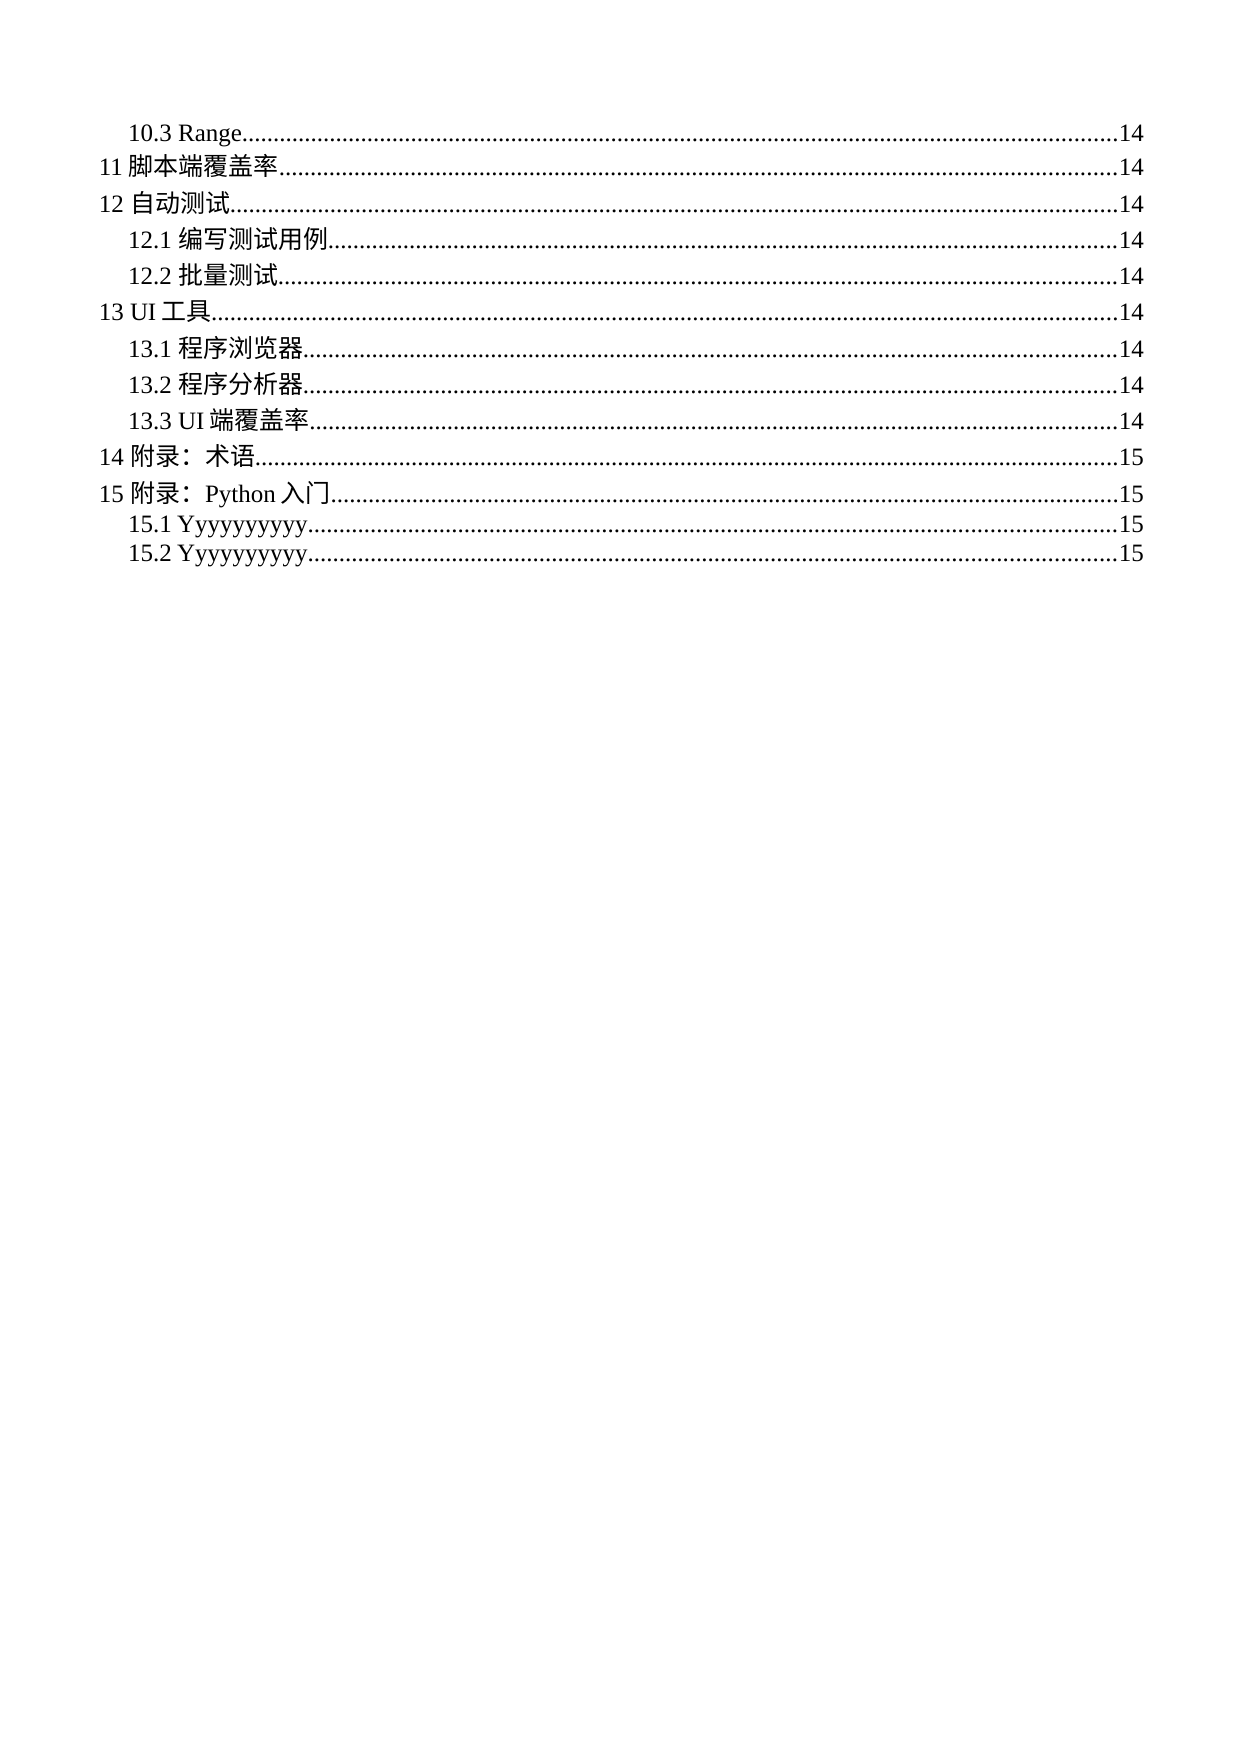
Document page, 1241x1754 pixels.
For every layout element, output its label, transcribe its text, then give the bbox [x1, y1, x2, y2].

text 15 附录：Python入门 15 [92, 473, 1144, 509]
text 15.1 Yyyyyyyyyy 15 [122, 509, 1144, 538]
text 13 UI工具 14 [92, 292, 1144, 328]
text 15.2 Yyyyyyyyyy 15 [122, 538, 1144, 567]
text 13.2 程序分析器 14 [122, 364, 1144, 401]
text 14 附录：术语 15 [92, 437, 1144, 473]
text 13.3 UI端覆盖率 14 [122, 401, 1144, 437]
text 12 自动测试 14 [92, 183, 1144, 219]
text 10.3 Range 14 [122, 118, 1144, 147]
text 12.1 编写测试用例 14 [122, 219, 1144, 256]
text 13.1 程序浏览器 14 [122, 328, 1144, 364]
text 12.2 批量测试 14 [122, 256, 1144, 292]
text 11 脚本端覆盖率 14 [92, 147, 1144, 183]
